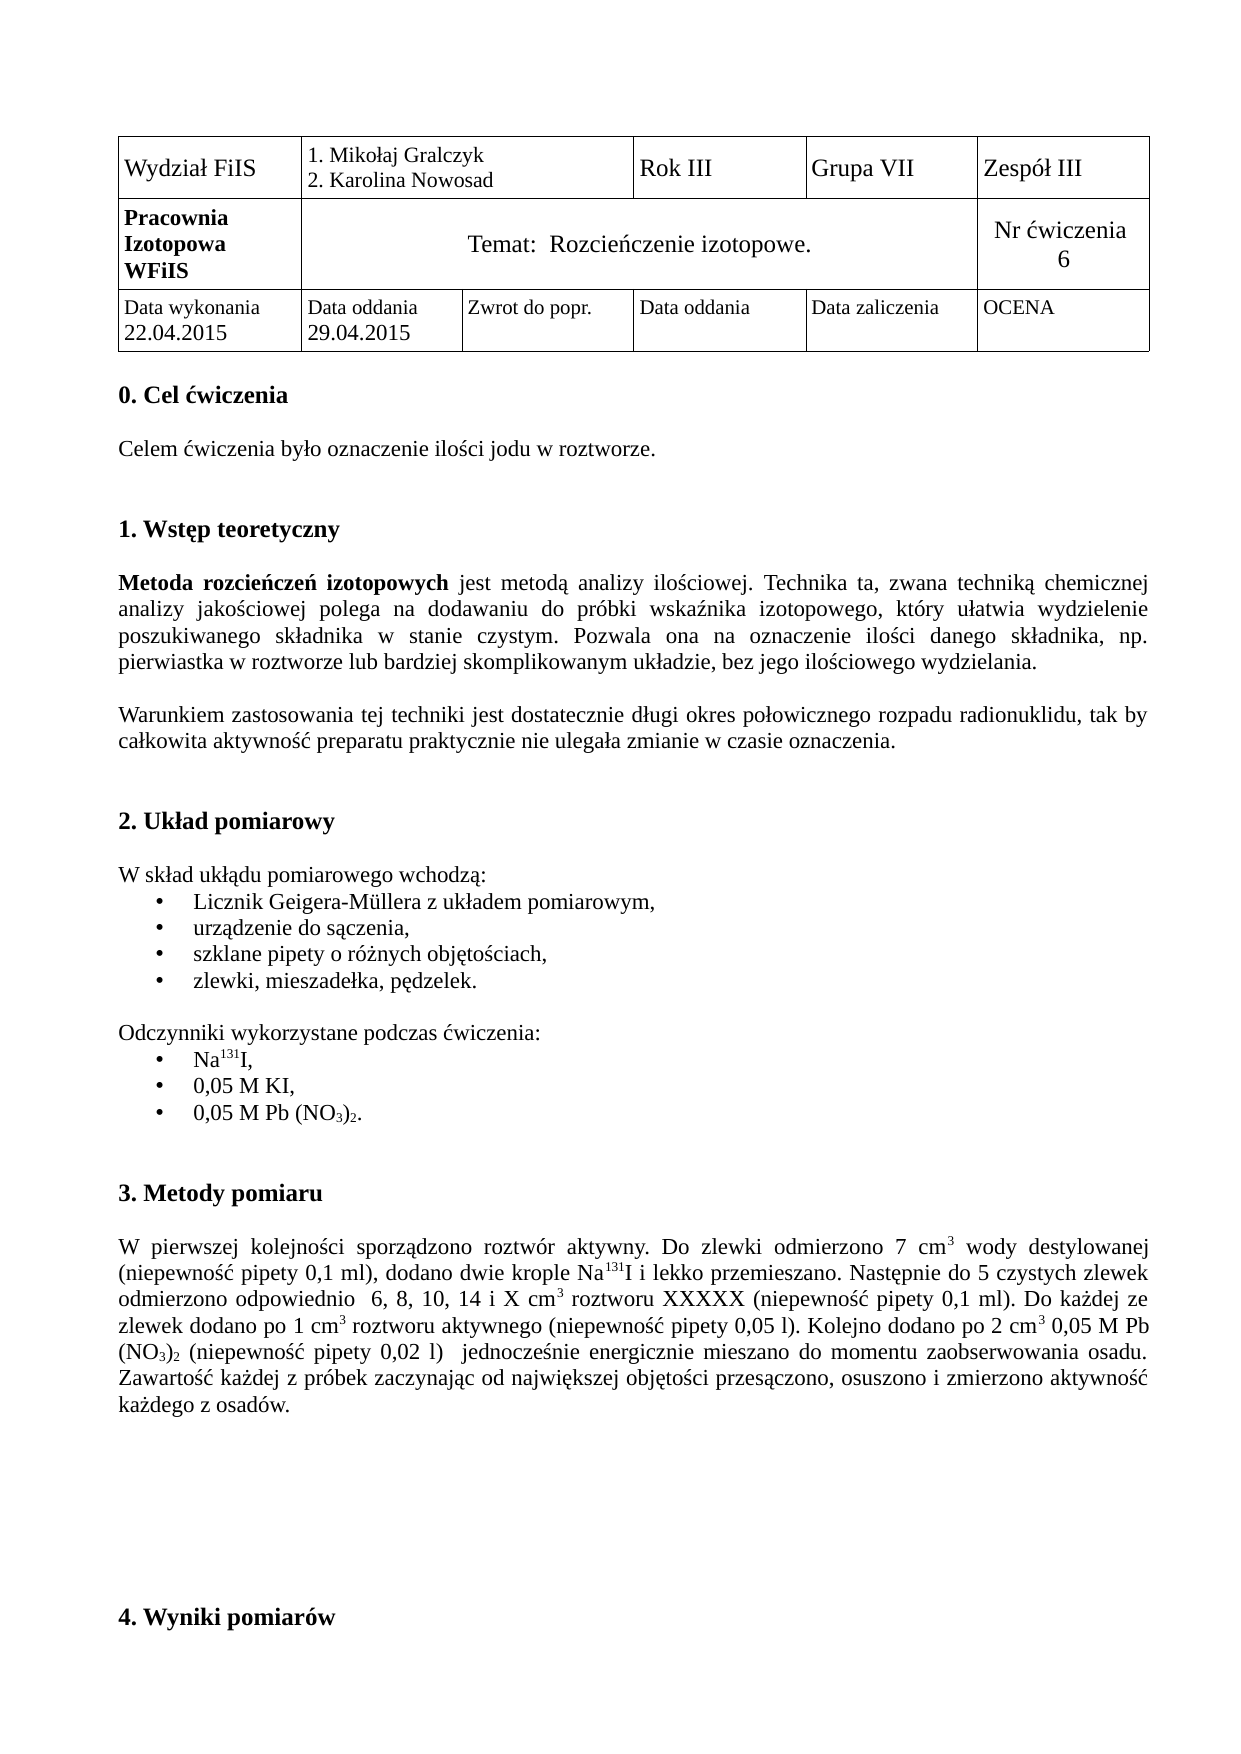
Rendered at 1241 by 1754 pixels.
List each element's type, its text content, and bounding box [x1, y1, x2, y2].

text W skład ukłądu pomiarowego wchodzą: [118, 861, 1149, 888]
text 1. Wstęp teoretyczny [118, 514, 1149, 543]
text Odczynniki wykorzystane podczas ćwiczenia: [118, 1019, 1149, 1046]
table_cell OCENA [978, 290, 1149, 351]
table_header Grupa VII [807, 137, 977, 198]
list 0,05 M KI, [156, 1072, 1149, 1098]
list zlewki, mieszadełka, pędzelek. [156, 967, 1149, 993]
text Warunkiem zastosowania tej techniki jest dostatecznie długi okres połowicznego rozpadu radionuklidu, tak by całkowita aktywność preparatu praktycznie nie ulegała zmianie w czasie oznaczenia. [118, 701, 1149, 753]
table_cell Nr ćwiczenia 6 [978, 199, 1149, 289]
text 0. Cel ćwiczenia [118, 380, 1149, 408]
table_cell Data oddania 29.04.2015 [302, 290, 462, 351]
table_cell Data oddania [634, 290, 806, 351]
text W pierwszej kolejności sporządzono roztwór aktywny. Do zlewki odmierzono 7 cm3 wody destylowanej (niepewność pipety 0,1 ml), dodano dwie krople Na131I i lekko przemieszano. Następnie do 5 czystych zlewek odmierzono odpowiednio 6, 8, 10, 14 i X cm3 roztworu XXXXX (niepewność pipety 0,1 ml). Do każdej ze zlewek dodano po 1 cm3 roztworu aktywnego (niepewność pipety 0,05 l). Kolejno dodano po 2 cm3 0,05 M Pb (NO3)2 (niepewność pipety 0,02 l) jednocześnie energicznie mieszano do momentu zaobserwowania osadu. Zawartość każdej z próbek zaczynając od największej objętości przesączono, osuszono i zmierzono aktywność każdego z osadów. [118, 1233, 1149, 1417]
text 4. Wyniki pomiarów [118, 1602, 1149, 1630]
table_header Zespół III [978, 137, 1149, 198]
list szklane pipety o różnych objętościach, [156, 940, 1149, 967]
text 2. Układ pomiarowy [118, 806, 1149, 835]
text Metoda rozcieńczeń izotopowych jest metodą analizy ilościowej. Technika ta, zwana techniką chemicznej analizy jakościowej polega na dodawaniu do próbki wskaźnika izotopowego, który ułatwia wydzielenie poszukiwanego składnika w stanie czystym. Pozwala ona na oznaczenie ilości danego składnika, np. pierwiastka w roztworze lub bardziej skomplikowanym układzie, bez jego ilościowego wydzielania. [118, 569, 1149, 674]
table_cell Data zaliczenia [807, 290, 977, 351]
table_cell Zwrot do popr. [463, 290, 633, 351]
table_cell Pracownia Izotopowa WFiIS [119, 199, 301, 289]
list urządzenie do sączenia, [156, 914, 1149, 940]
table_cell Data wykonania 22.04.2015 [119, 290, 301, 351]
list 0,05 M Pb (NO3)2. [156, 1098, 1149, 1125]
text Celem ćwiczenia było oznaczenie ilości jodu w roztworze. [118, 435, 1149, 461]
table_header Wydział FiIS [119, 137, 301, 198]
list Na131I, [156, 1046, 1149, 1072]
list Licznik Geigera-Müllera z układem pomiarowym, [156, 888, 1149, 914]
table_header 1. Mikołaj Gralczyk 2. Karolina Nowosad [302, 137, 633, 198]
table_cell Temat: Rozcieńczenie izotopowe. [302, 199, 977, 289]
table_header Rok III [634, 137, 806, 198]
text 3. Metody pomiaru [118, 1178, 1149, 1206]
